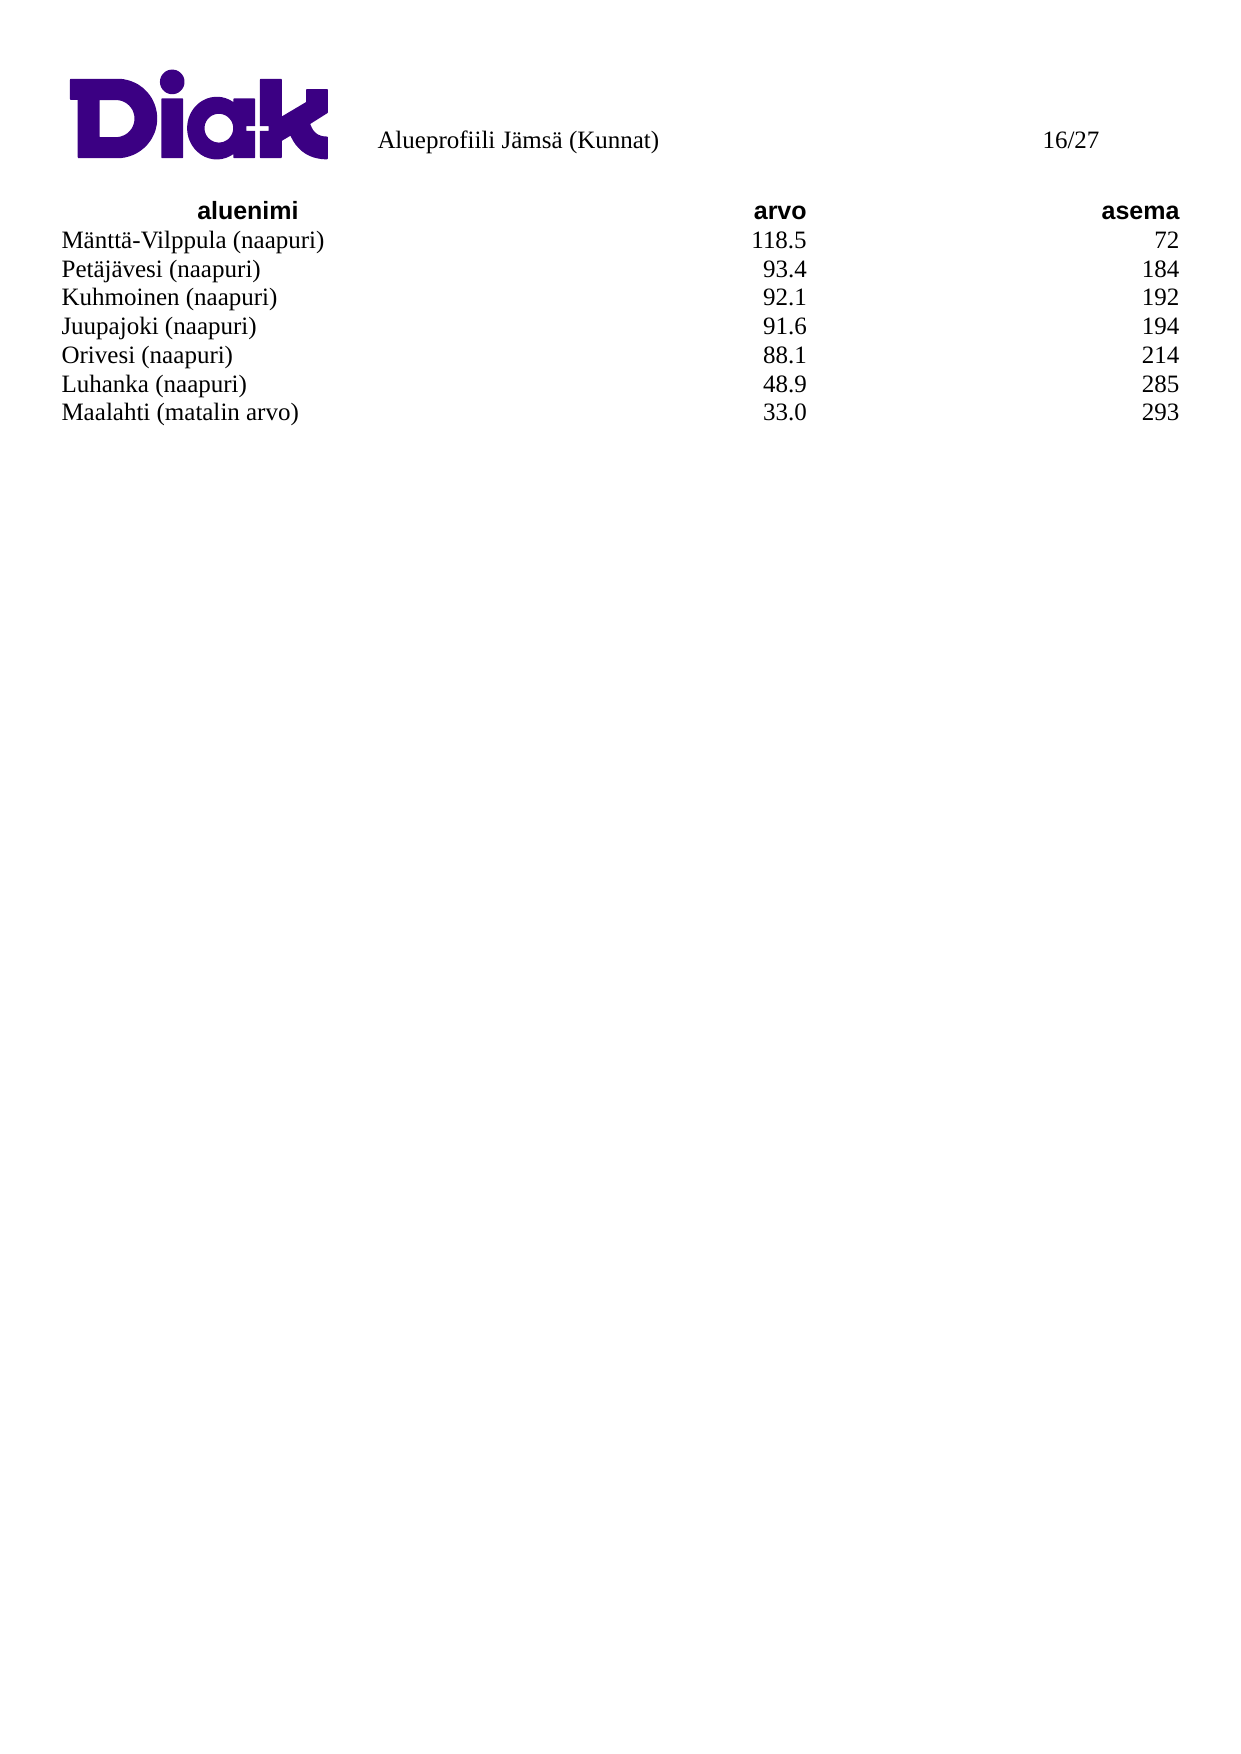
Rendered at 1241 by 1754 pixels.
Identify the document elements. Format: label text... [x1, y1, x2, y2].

table_cell Orivesi (naapuri) [61, 340, 434, 369]
table_cell Juupajoki (naapuri) [61, 311, 434, 340]
table_cell 91.6 [434, 311, 806, 340]
table_header arvo [434, 196, 806, 225]
table_header asema [806, 196, 1179, 225]
table_cell Mänttä-Vilppula (naapuri) [61, 225, 434, 254]
table_cell 214 [806, 340, 1179, 369]
table_cell 33.0 [434, 398, 806, 426]
table_cell 192 [806, 283, 1179, 311]
table_cell 93.4 [434, 254, 806, 282]
table_cell Petäjävesi (naapuri) [61, 254, 434, 282]
table_cell 285 [806, 369, 1179, 397]
table_cell 118.5 [434, 225, 806, 254]
table_cell Kuhmoinen (naapuri) [61, 283, 434, 311]
table_header aluenimi [61, 196, 434, 225]
table_cell Luhanka (naapuri) [61, 369, 434, 397]
table_cell 48.9 [434, 369, 806, 397]
table_cell Maalahti (matalin arvo) [61, 398, 434, 426]
table_cell 92.1 [434, 283, 806, 311]
table_cell 184 [806, 254, 1179, 282]
table_cell 72 [806, 225, 1179, 254]
table_cell 293 [806, 398, 1179, 426]
table_cell 88.1 [434, 340, 806, 369]
table_cell 194 [806, 311, 1179, 340]
